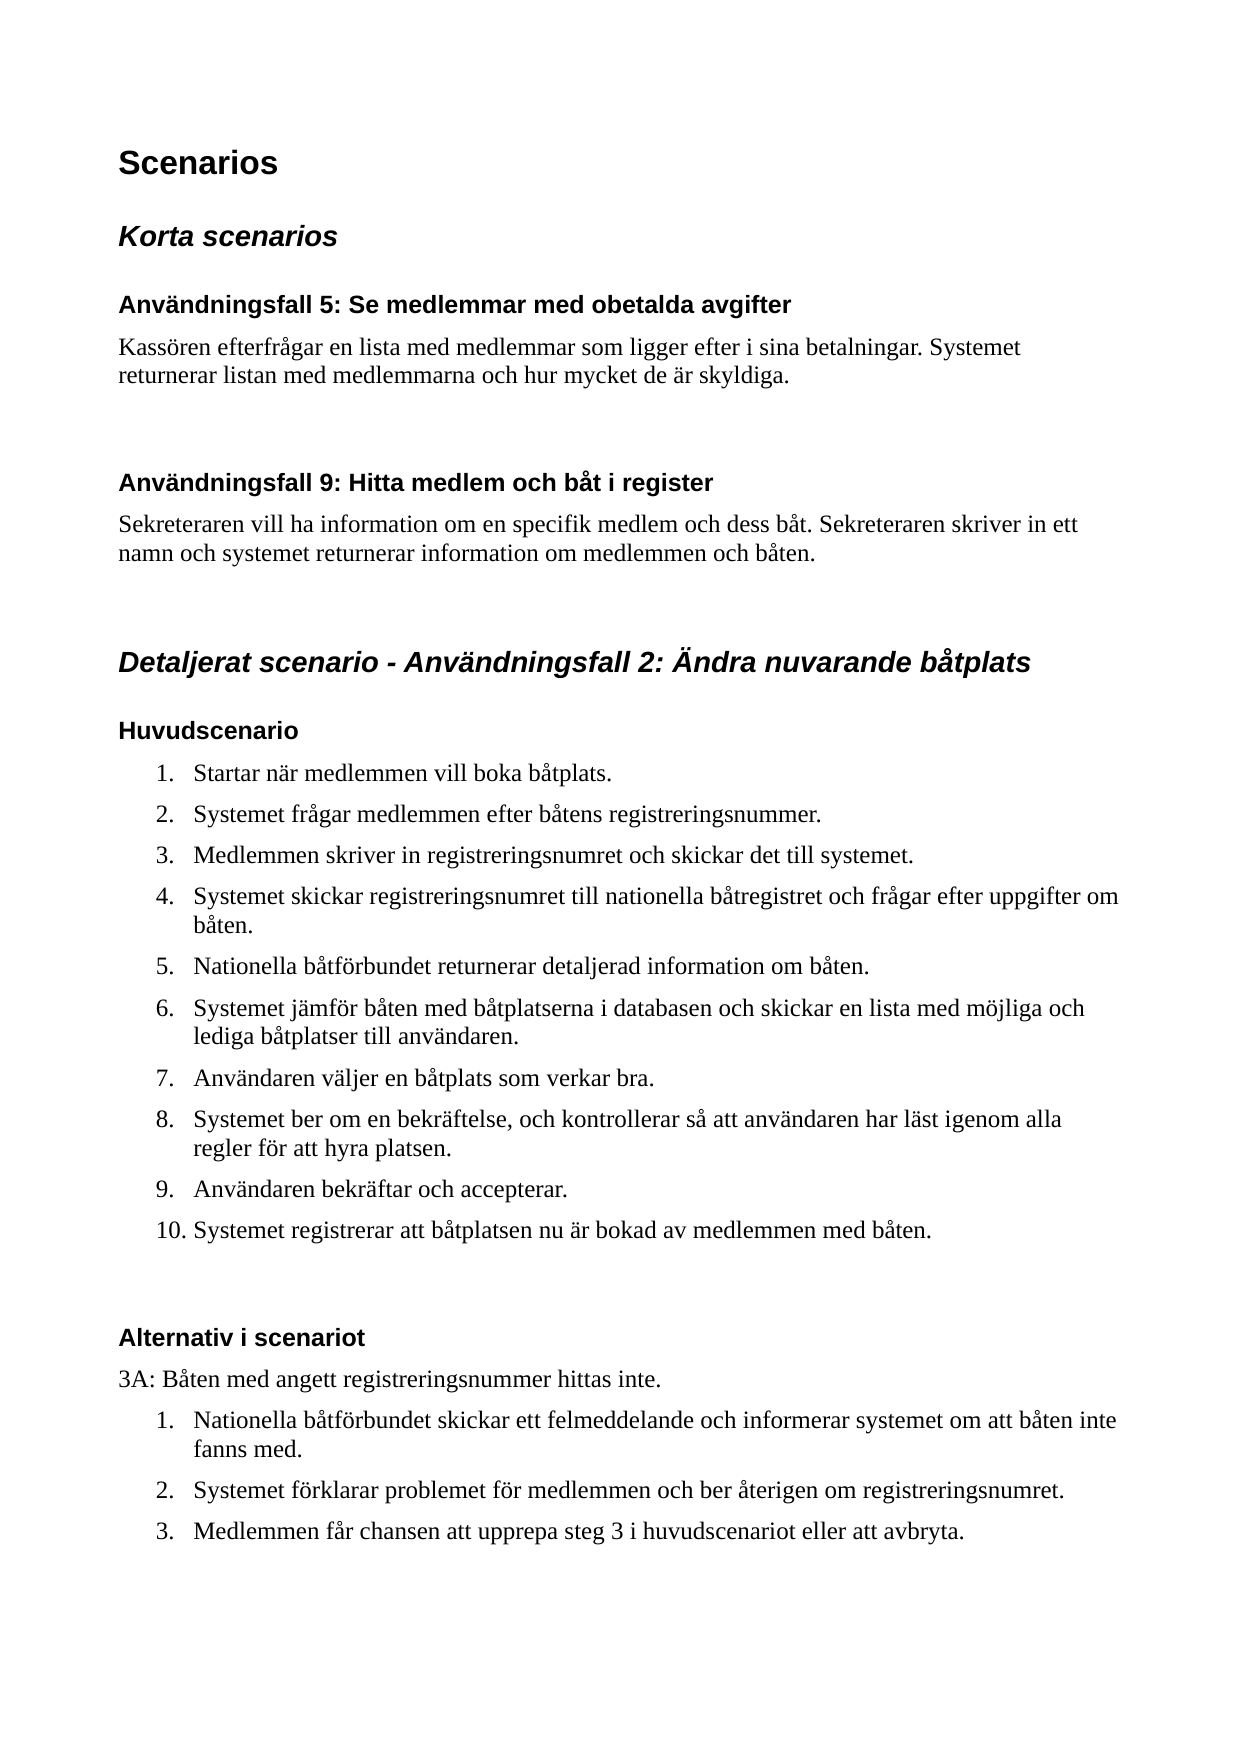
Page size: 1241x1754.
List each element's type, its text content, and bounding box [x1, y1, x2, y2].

list Medlemmen får chansen att upprepa steg 3 i huvudscenariot eller att avbryta. [156, 1516, 1122, 1545]
text Sekreteraren vill ha information om en specifik medlem och dess båt. Sekreteraren skriver in ett namn och systemet returnerar information om medlemmen och båten. [118, 509, 1122, 567]
list Systemet jämför båten med båtplatserna i databasen och skickar en lista med möjliga och lediga båtplatser till användaren. [156, 993, 1122, 1050]
subtitle Korta scenarios [118, 219, 1122, 253]
list Systemet ber om en bekräftelse, och kontrollerar så att användaren har läst igenom alla regler för att hyra platsen. [156, 1104, 1122, 1161]
list Användaren bekräftar och accepterar. [156, 1174, 1122, 1203]
list Systemet frågar medlemmen efter båtens registreringsnummer. [156, 799, 1122, 828]
list Nationella båtförbundet returnerar detaljerad information om båten. [156, 951, 1122, 980]
subtitle Användningsfall 5: Se medlemmar med obetalda avgifter [118, 290, 1122, 319]
subtitle Huvudscenario [118, 716, 1122, 745]
text 3A: Båten med angett registreringsnummer hittas inte. [118, 1364, 1122, 1393]
text Kassören efterfrågar en lista med medlemmar som ligger efter i sina betalningar. Systemet returnerar listan med medlemmarna och hur mycket de är skyldiga. [118, 332, 1122, 389]
list Systemet registrerar att båtplatsen nu är bokad av medlemmen med båten. [156, 1215, 1122, 1244]
list Användaren väljer en båtplats som verkar bra. [156, 1063, 1122, 1091]
list Systemet förklarar problemet för medlemmen och ber återigen om registreringsnumret. [156, 1475, 1122, 1504]
list Systemet skickar registreringsnumret till nationella båtregistret och frågar efter uppgifter om båten. [156, 881, 1122, 939]
subtitle Användningsfall 9: Hitta medlem och båt i register [118, 468, 1122, 497]
subtitle Alternativ i scenariot [118, 1323, 1122, 1351]
subtitle Detaljerat scenario - Användningsfall 2: Ändra nuvarande båtplats [118, 645, 1122, 679]
list Startar när medlemmen vill boka båtplats. [156, 758, 1122, 786]
list Medlemmen skriver in registreringsnumret och skickar det till systemet. [156, 840, 1122, 869]
subtitle Scenarios [118, 143, 1122, 182]
list Nationella båtförbundet skickar ett felmeddelande och informerar systemet om att båten inte fanns med. [156, 1405, 1122, 1463]
